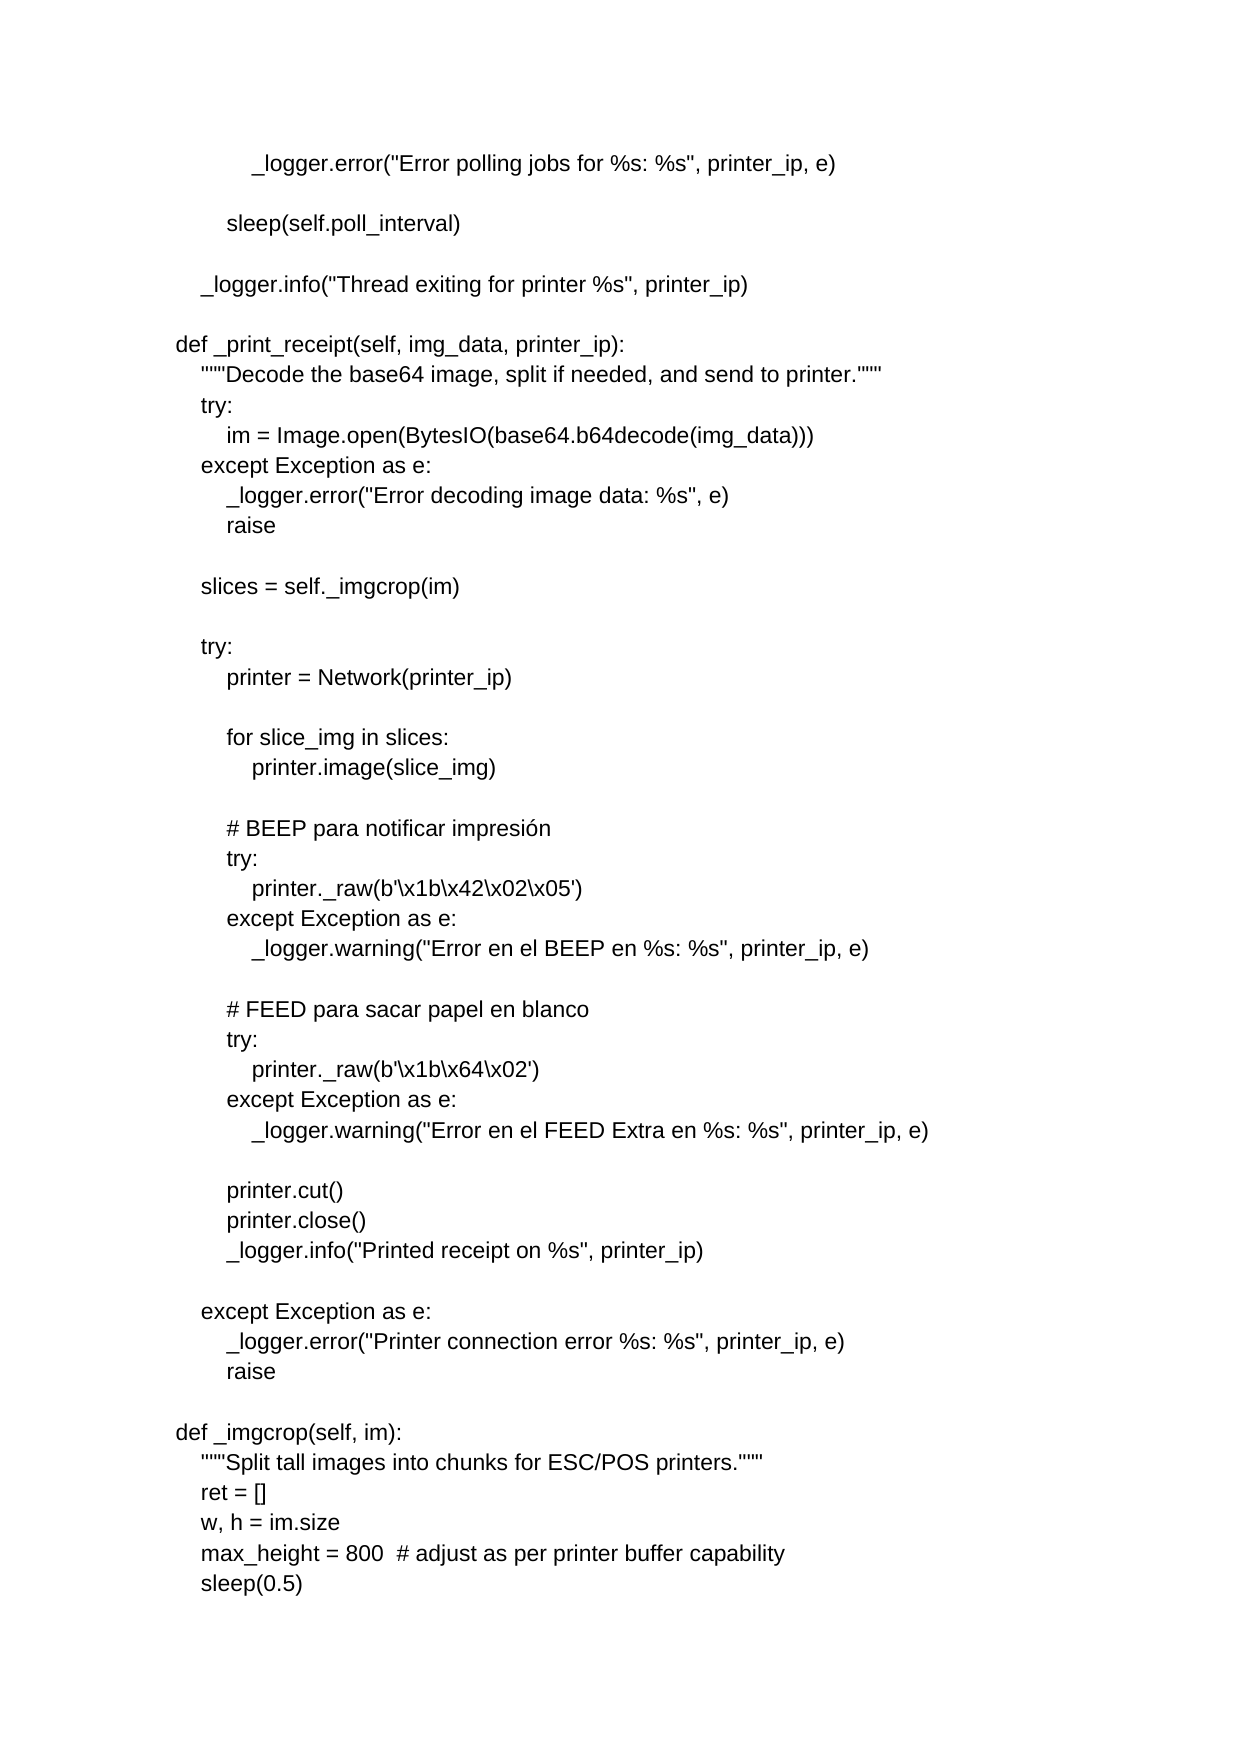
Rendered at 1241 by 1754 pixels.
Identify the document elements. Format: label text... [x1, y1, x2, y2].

text _logger.info("Printed receipt on %s", printer_ip) [150, 1237, 1090, 1264]
text raise [150, 1358, 1090, 1385]
text try: [150, 633, 1090, 660]
text try: [150, 845, 1090, 871]
text def _print_receipt(self, img_data, printer_ip): [150, 331, 1090, 358]
text sleep(0.5) [150, 1570, 1090, 1596]
text _logger.warning("Error en el FEED Extra en %s: %s", printer_ip, e) [150, 1117, 1090, 1143]
text def _imgcrop(self, im): [150, 1419, 1090, 1445]
text w, h = im.size [150, 1509, 1090, 1536]
text printer = Network(printer_ip) [150, 663, 1090, 690]
text _logger.warning("Error en el BEEP en %s: %s", printer_ip, e) [150, 935, 1090, 962]
text max_height = 800 # adjust as per printer buffer capability [150, 1539, 1090, 1566]
text for slice_img in slices: [150, 724, 1090, 750]
text _logger.info("Thread exiting for printer %s", printer_ip) [150, 271, 1090, 297]
text try: [150, 1026, 1090, 1052]
text # FEED para sacar papel en blanco [150, 996, 1090, 1022]
text printer._raw(b'\x1b\x64\x02') [150, 1056, 1090, 1083]
text printer.close() [150, 1207, 1090, 1234]
text _logger.error("Error polling jobs for %s: %s", printer_ip, e) [150, 150, 1090, 176]
text except Exception as e: [150, 905, 1090, 932]
text _logger.error("Error decoding image data: %s", e) [150, 482, 1090, 509]
text sleep(self.poll_interval) [150, 210, 1090, 237]
text printer.cut() [150, 1177, 1090, 1203]
text """Split tall images into chunks for ESC/POS printers.""" [150, 1449, 1090, 1475]
text raise [150, 512, 1090, 539]
text try: [150, 392, 1090, 418]
text ret = [] [150, 1479, 1090, 1506]
text """Decode the base64 image, split if needed, and send to printer.""" [150, 361, 1090, 388]
text except Exception as e: [150, 1086, 1090, 1113]
text except Exception as e: [150, 1298, 1090, 1324]
text printer.image(slice_img) [150, 754, 1090, 781]
text except Exception as e: [150, 452, 1090, 478]
text # BEEP para notificar impresión [150, 814, 1090, 841]
text im = Image.open(BytesIO(base64.b64decode(img_data))) [150, 422, 1090, 448]
text printer._raw(b'\x1b\x42\x02\x05') [150, 875, 1090, 901]
text slices = self._imgcrop(im) [150, 573, 1090, 599]
text _logger.error("Printer connection error %s: %s", printer_ip, e) [150, 1328, 1090, 1354]
